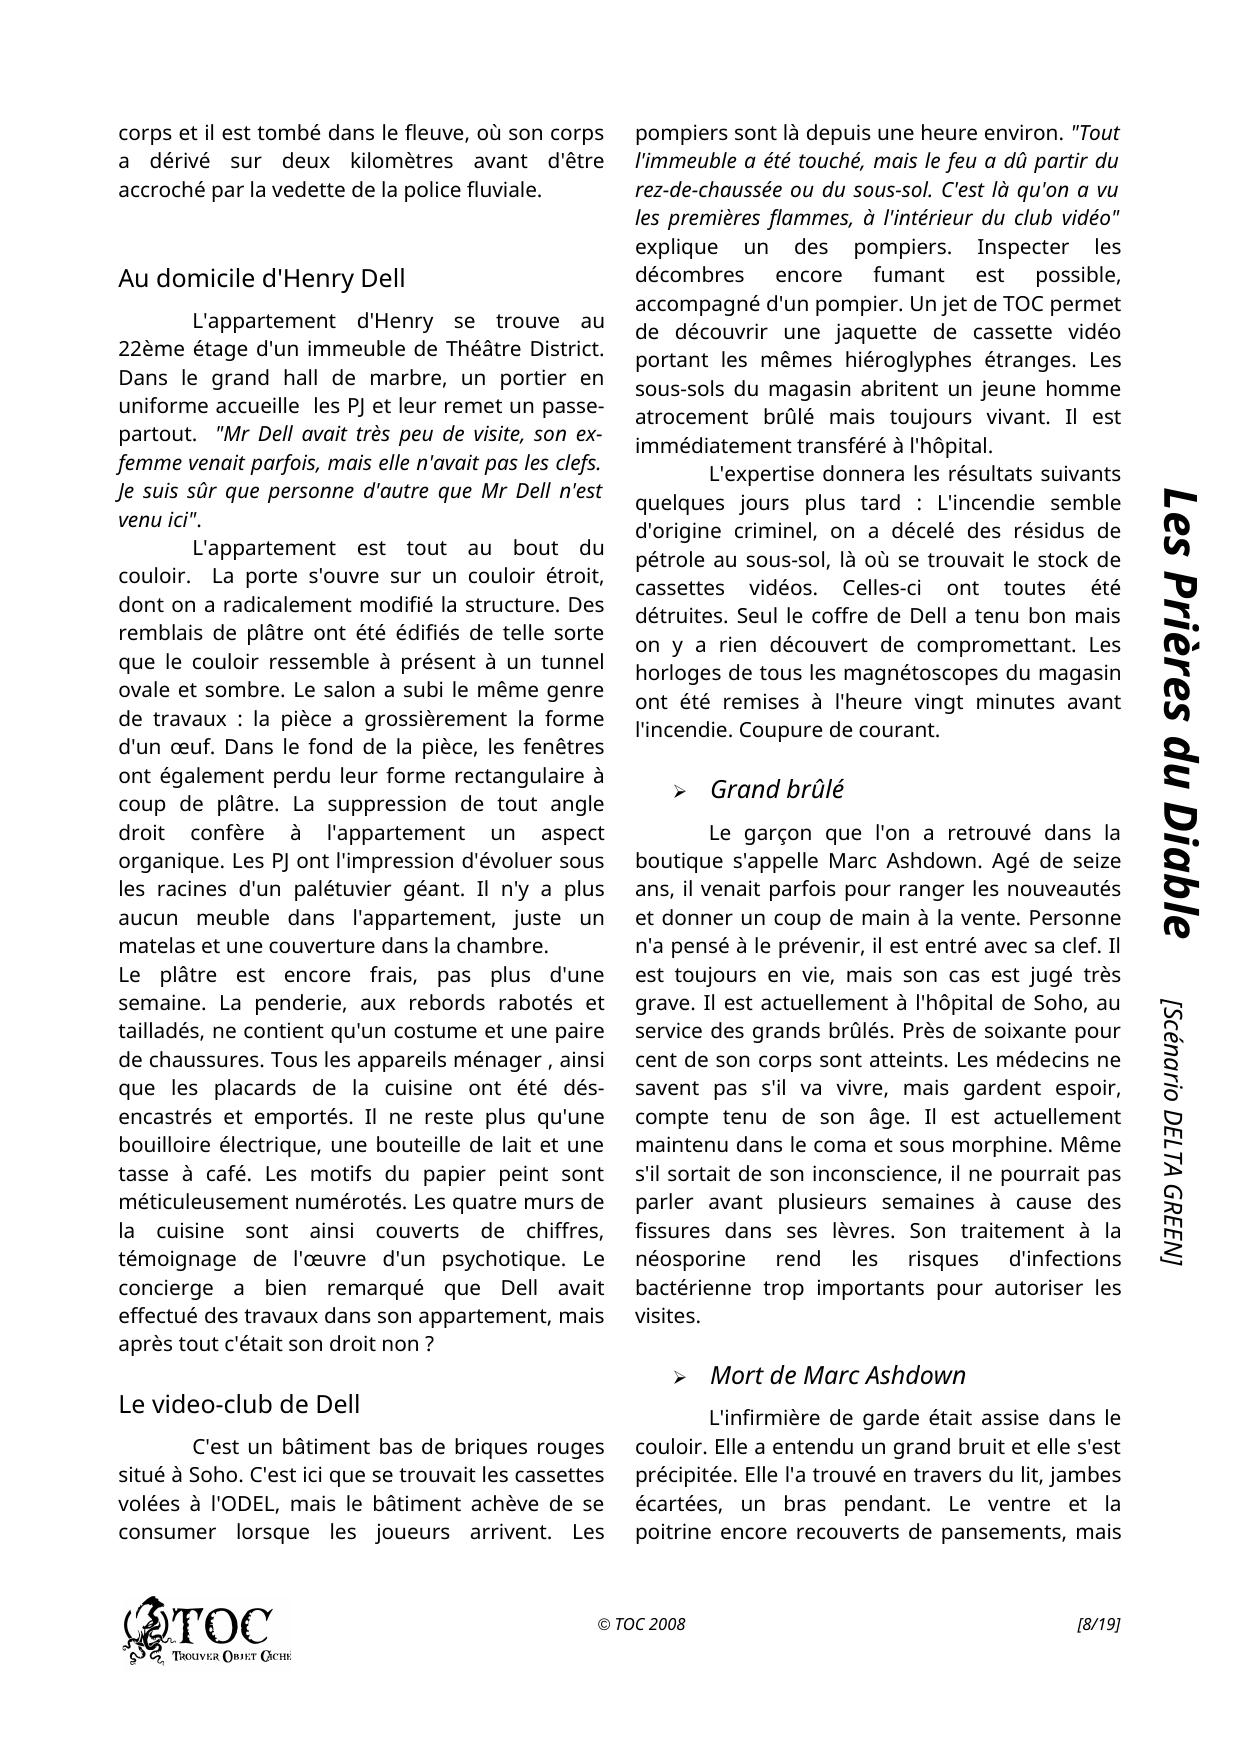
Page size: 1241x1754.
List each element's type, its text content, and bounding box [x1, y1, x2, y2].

text Le plâtre est encore frais, pas plus d'une semaine. La penderie, aux rebords rabotés et tailladés, ne contient qu'un costume et une paire de chaussures. Tous les appareils ménager , ainsi que les placards de la cuisine ont été dés-encastrés et emportés. Il ne reste plus qu'une bouilloire électrique, une bouteille de lait et une tasse à café. Les motifs du papier peint sont méticuleusement numérotés. Les quatre murs de la cuisine sont ainsi couverts de chiffres, témoignage de l'œuvre d'un psychotique. Le concierge a bien remarqué que Dell avait effectué des travaux dans son appartement, mais après tout c'était son droit non ? [118, 960, 605, 1358]
text pompiers sont là depuis une heure environ. "Tout l'immeuble a été touché, mais le feu a dû partir du rez-de-chaussée ou du sous-sol. C'est là qu'on a vu les premières flammes, à l'intérieur du club vidéo" explique un des pompiers. Inspecter les décombres encore fumant est possible, accompagné d'un pompier. Un jet de TOC permet de découvrir une jaquette de cassette vidéo portant les mêmes hiéroglyphes étranges. Les sous-sols du magasin abritent un jeune homme atrocement brûlé mais toujours vivant. Il est immédiatement transféré à l'hôpital. [635, 118, 1122, 459]
text Le garçon que l'on a retrouvé dans la boutique s'appelle Marc Ashdown. Agé de seize ans, il venait parfois pour ranger les nouveautés et donner un coup de main à la vente. Personne n'a pensé à le prévenir, il est entré avec sa clef. Il est toujours en vie, mais son cas est jugé très grave. Il est actuellement à l'hôpital de Soho, au service des grands brûlés. Près de soixante pour cent de son corps sont atteints. Les médecins ne savent pas s'il va vivre, mais gardent espoir, compte tenu de son âge. Il est actuellement maintenu dans le coma et sous morphine. Même s'il sortait de son inconscience, il ne pourrait pas parler avant plusieurs semaines à cause des fissures dans ses lèvres. Son traitement à la néosporine rend les risques d'infections bactérienne trop importants pour autoriser les visites. [635, 818, 1122, 1329]
text Le video-club de Dell [118, 1386, 605, 1420]
text L'appartement est tout au bout du couloir. La porte s'ouvre sur un couloir étroit, dont on a radicalement modifié la structure. Des remblais de plâtre ont été édifiés de telle sorte que le couloir ressemble à présent à un tunnel ovale et sombre. Le salon a subi le même genre de travaux : la pièce a grossièrement la forme d'un œuf. Dans le fond de la pièce, les fenêtres ont également perdu leur forme rectangulaire à coup de plâtre. La suppression de tout angle droit confère à l'appartement un aspect organique. Les PJ ont l'impression d'évoluer sous les racines d'un palétuvier géant. Il n'y a plus aucun meuble dans l'appartement, juste un matelas et une couverture dans la chambre. [118, 533, 605, 960]
list Mort de Marc Ashdown [672, 1358, 1122, 1392]
text C'est un bâtiment bas de briques rouges situé à Soho. C'est ici que se trouvait les cassettes volées à l'ODEL, mais le bâtiment achève de se consumer lorsque les joueurs arrivent. Les [118, 1432, 605, 1546]
text L'expertise donnera les résultats suivants quelques jours plus tard : L'incendie semble d'origine criminel, on a décelé des résidus de pétrole au sous-sol, là où se trouvait le stock de cassettes vidéos. Celles-ci ont toutes été détruites. Seul le coffre de Dell a tenu bon mais on y a rien découvert de compromettant. Les horloges de tous les magnétoscopes du magasin ont été remises à l'heure vingt minutes avant l'incendie. Coupure de courant. [635, 459, 1122, 744]
text L'infirmière de garde était assise dans le couloir. Elle a entendu un grand bruit et elle s'est précipitée. Elle l'a trouvé en travers du lit, jambes écartées, un bras pendant. Le ventre et la poitrine encore recouverts de pansements, mais [635, 1403, 1122, 1546]
picture [122, 1596, 292, 1674]
list Grand brûlé [672, 772, 1122, 806]
text L'appartement d'Henry se trouve au 22ème étage d'un immeuble de Théâtre District. Dans le grand hall de marbre, un portier en uniforme accueille les PJ et leur remet un passe-partout. "Mr Dell avait très peu de visite, son ex-femme venait parfois, mais elle n'avait pas les clefs. Je suis sûr que personne d'autre que Mr Dell n'est venu ici". [118, 306, 605, 533]
text Au domicile d'Henry Dell [118, 260, 605, 294]
text corps et il est tombé dans le fleuve, où son corps a dérivé sur deux kilomètres avant d'être accroché par la vedette de la police fluviale. [118, 118, 605, 203]
